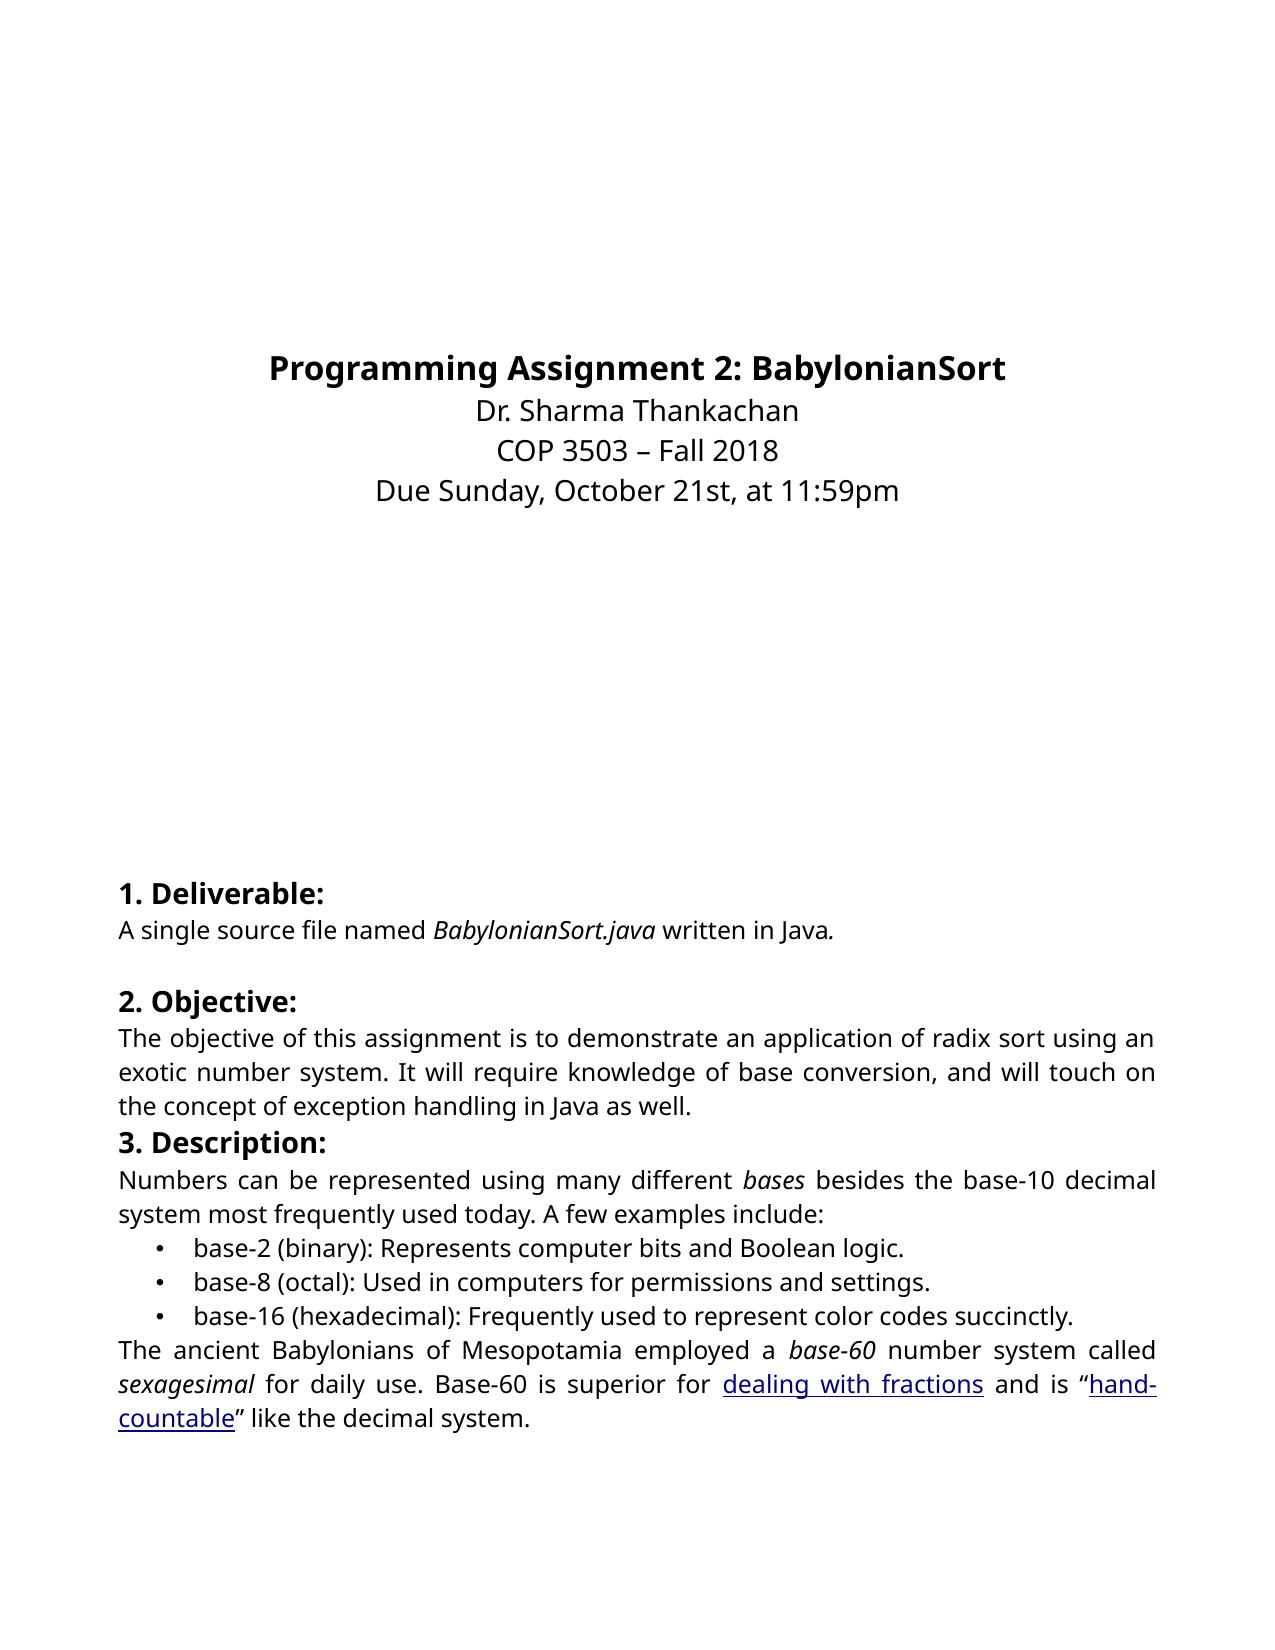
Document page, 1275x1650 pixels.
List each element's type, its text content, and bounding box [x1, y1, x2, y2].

text 2. Objective: [118, 981, 1157, 1021]
text The ancient Babylonians of Mesopotamia employed a base-60 number system called sexagesimal for daily use. Base-60 is superior for dealing with fractions and is “hand-countable” like the decimal system. [118, 1333, 1157, 1435]
list base-8 (octal): Used in computers for permissions and settings. [156, 1264, 1157, 1299]
text Numbers can be represented using many different bases besides the base-10 decimal system most frequently used today. A few examples include: [118, 1162, 1157, 1231]
list base-2 (binary): Represents computer bits and Boolean logic. [156, 1231, 1157, 1264]
text Due Sunday, October 21st, at 11:59pm [118, 470, 1157, 510]
list base-16 (hexadecimal): Frequently used to represent color codes succinctly. [156, 1299, 1157, 1333]
text 3. Description: [118, 1123, 1157, 1162]
text Dr. Sharma Thankachan [118, 391, 1157, 430]
text COP 3503 – Fall 2018 [118, 430, 1157, 470]
text 1. Deliverable: [118, 873, 1157, 913]
text Programming Assignment 2: BabylonianSort [118, 345, 1157, 391]
text A single source file named BabylonianSort.java written in Java. [118, 913, 1157, 947]
text The objective of this assignment is to demonstrate an application of radix sort using an exotic number system. It will require knowledge of base conversion, and will touch on the concept of exception handling in Java as well. [118, 1021, 1157, 1123]
